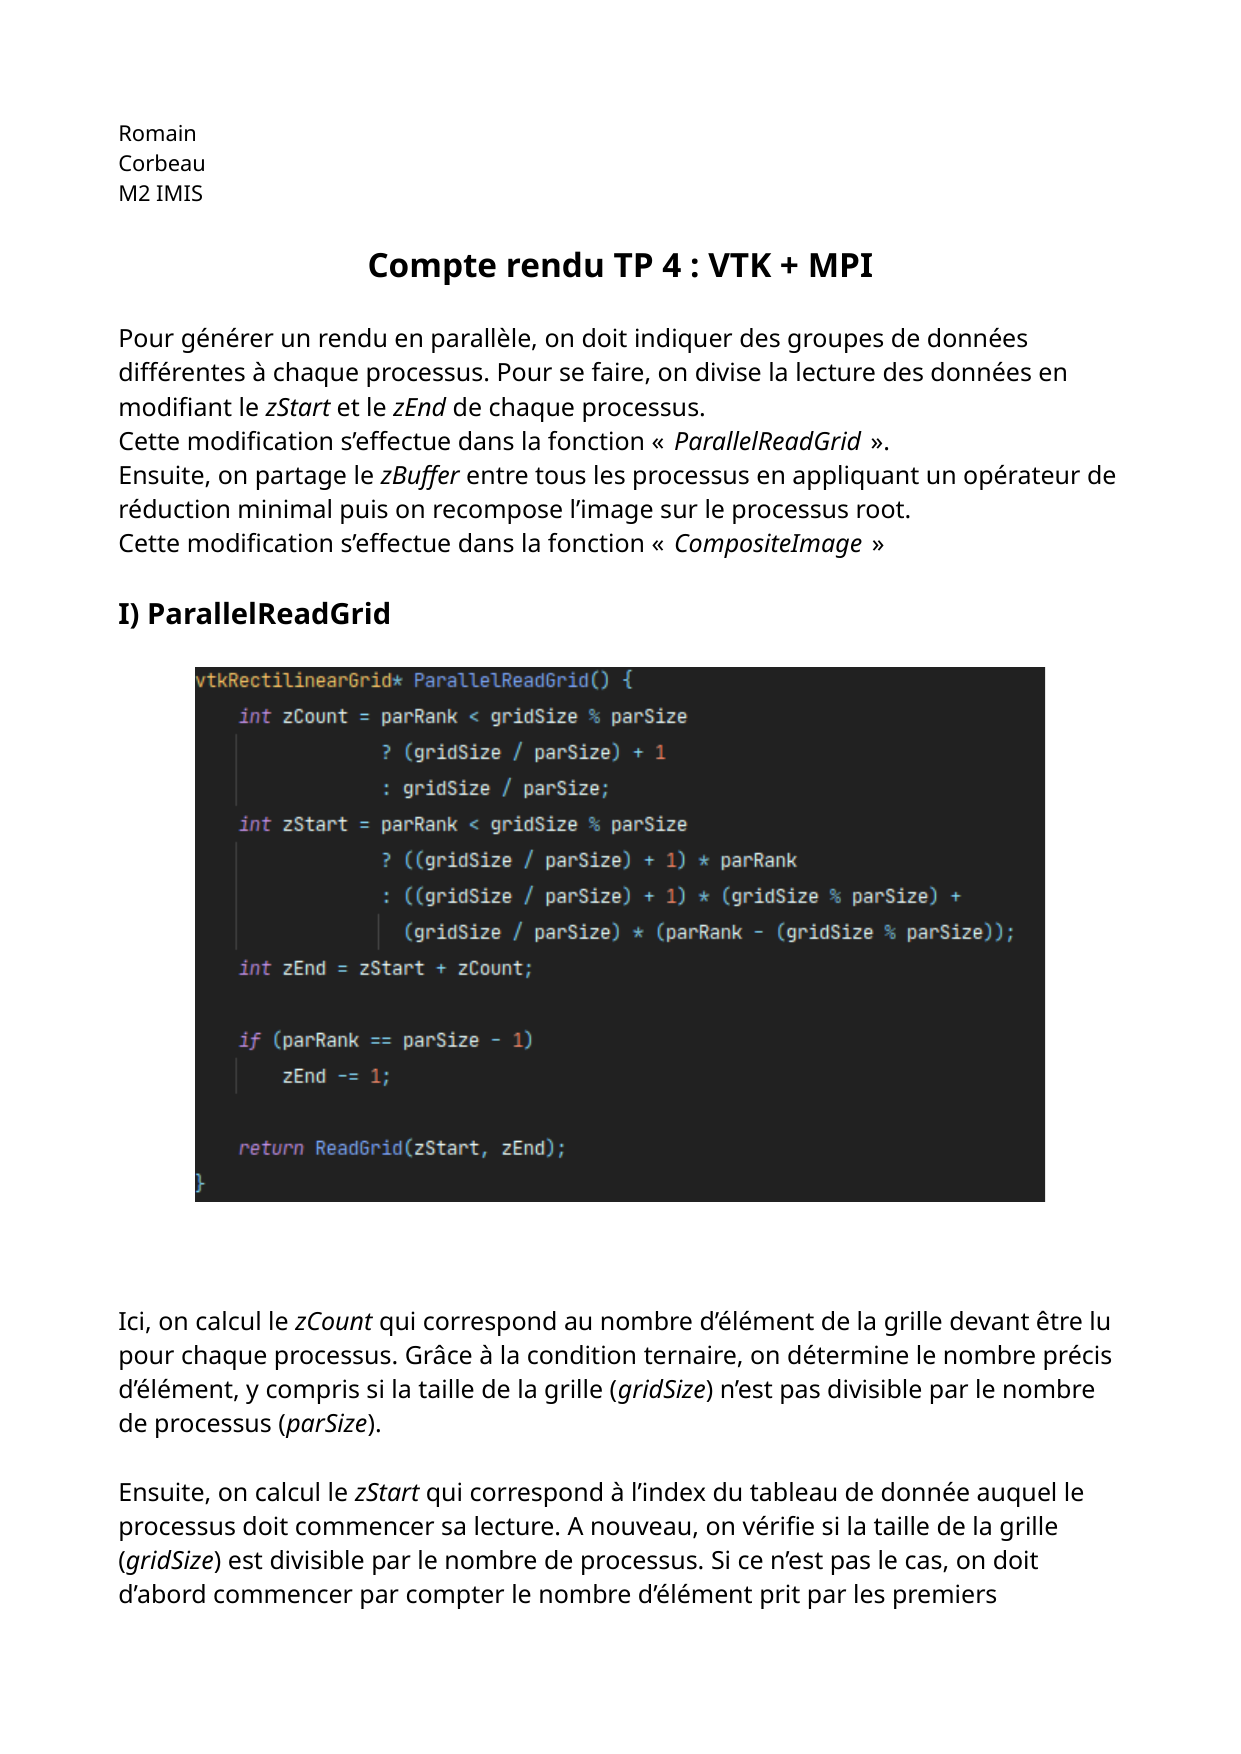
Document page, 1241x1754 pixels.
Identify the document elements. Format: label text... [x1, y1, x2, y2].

text Corbeau [118, 148, 1122, 178]
text M2 IMIS [118, 178, 1122, 207]
text Romain [118, 118, 1122, 148]
picture [195, 667, 1045, 1202]
text Cette modification s’effectue dans la fonction « CompositeImage » [118, 525, 1122, 559]
text Cette modification s’effectue dans la fonction « ParallelReadGrid ». [118, 423, 1122, 457]
text Pour générer un rendu en parallèle, on doit indiquer des groupes de données différentes à chaque processus. Pour se faire, on divise la lecture des données en modifiant le zStart et le zEnd de chaque processus. [118, 321, 1122, 423]
text Ensuite, on partage le zBuffer entre tous les processus en appliquant un opérateur de réduction minimal puis on recompose l’image sur le processus root. [118, 457, 1122, 525]
text I) ParallelReadGrid [118, 593, 1122, 633]
text Compte rendu TP 4 : VTK + MPI [118, 242, 1122, 287]
text Ensuite, on calcul le zStart qui correspond à l’index du tableau de donnée auquel le processus doit commencer sa lecture. A nouveau, on vérifie si la taille de la grille (gridSize) est divisible par le nombre de processus. Si ce n’est pas le cas, on doit d’abord commencer par compter le nombre d’élément prit par les premiers [118, 1474, 1122, 1610]
text Ici, on calcul le zCount qui correspond au nombre d’élément de la grille devant être lu pour chaque processus. Grâce à la condition ternaire, on détermine le nombre précis d’élément, y compris si la taille de la grille (gridSize) n’est pas divisible par le nombre de processus (parSize). [118, 1304, 1122, 1440]
